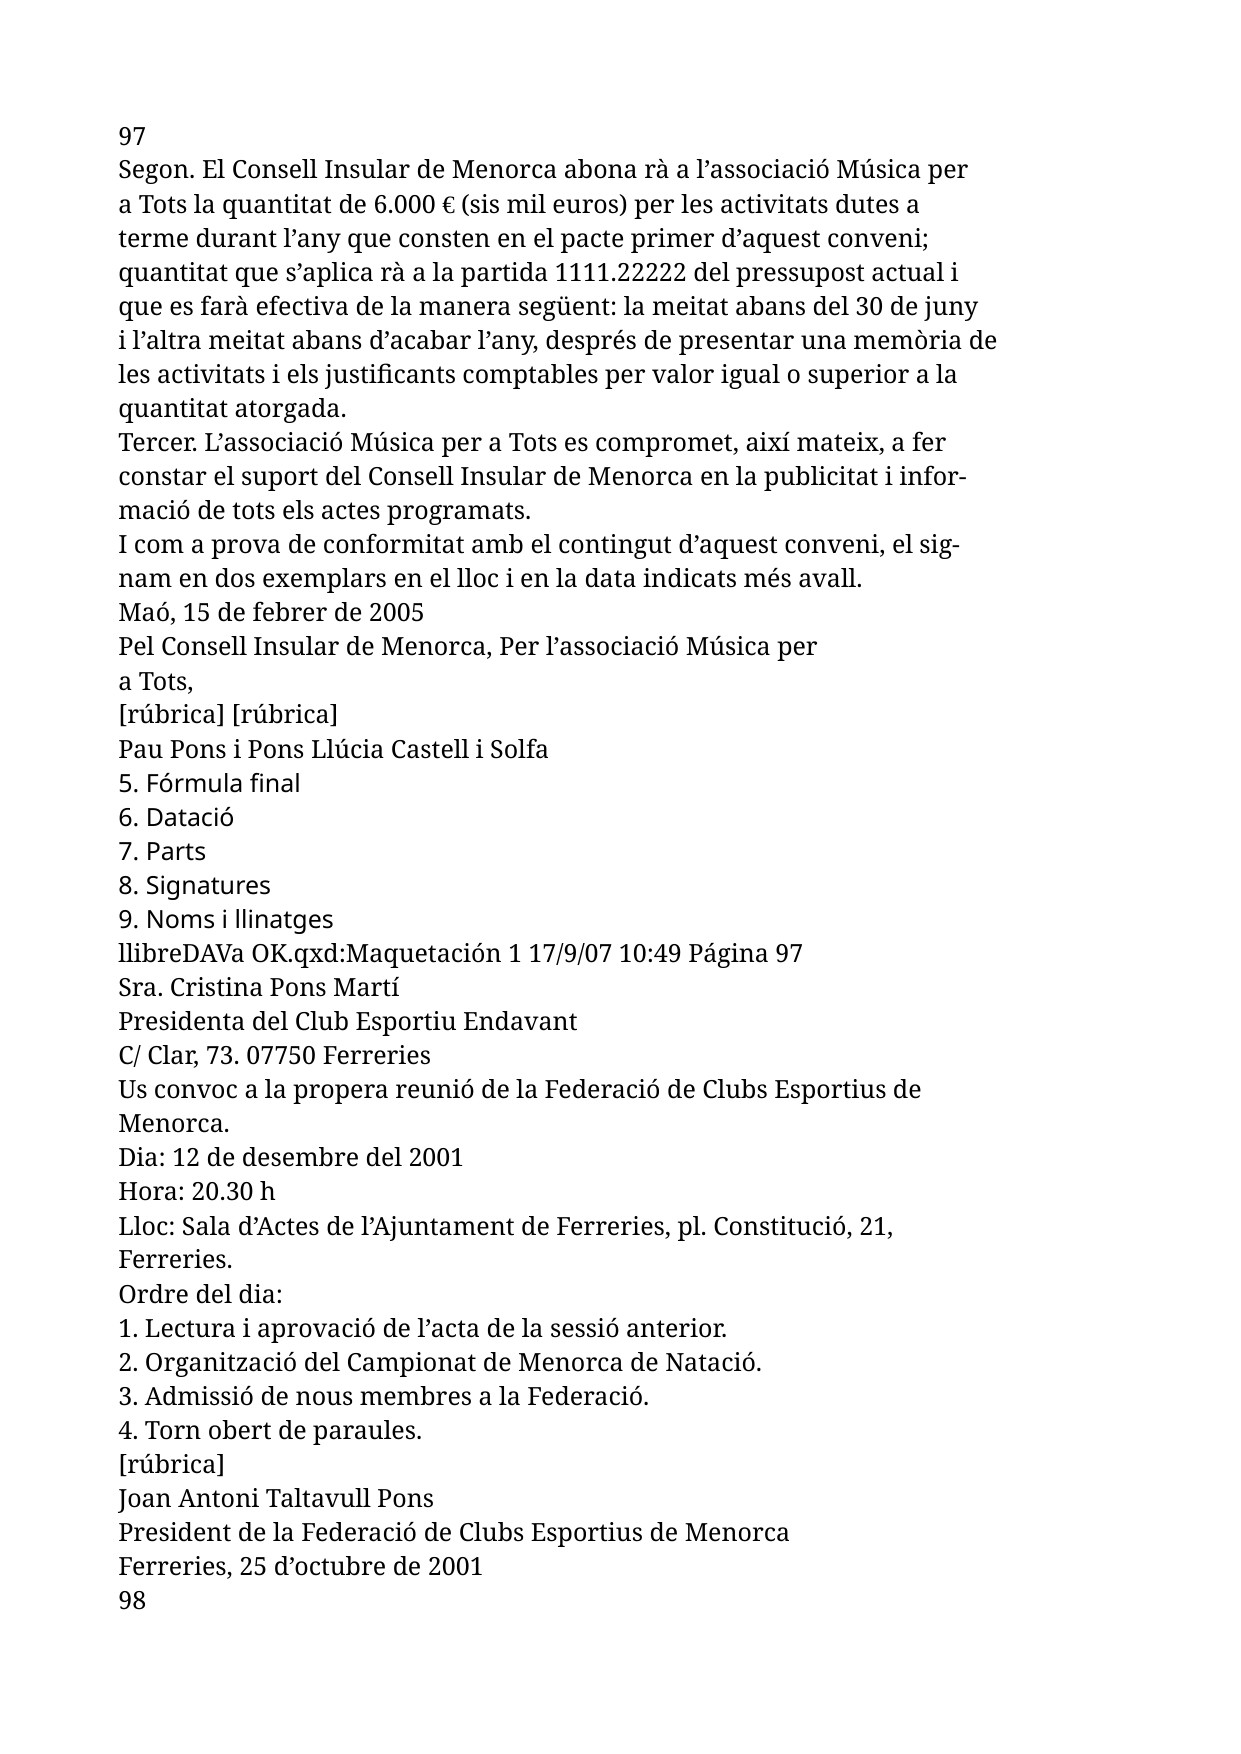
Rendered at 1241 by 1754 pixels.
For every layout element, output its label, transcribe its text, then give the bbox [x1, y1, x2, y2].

text Sra. Cristina Pons Martí Presidenta del Club Esportiu Endavant C/ Clar, 73. 07750 Ferreries Us convoc a la propera reunió de la Federació de Clubs Esportius de Menorca. Dia: 12 de desembre del 2001 Hora: 20.30 h Lloc: Sala d’Actes de l’Ajuntament de Ferreries, pl. Constitució, 21, Ferreries. Ordre del dia: 1. Lectura i aprovació de l’acta de la sessió anterior. 2. Organització del Campionat de Menorca de Natació. 3. Admissió de nous membres a la Federació. 4. Torn obert de paraules. [rúbrica] Joan Antoni Taltavull Pons President de la Federació de Clubs Esportius de Menorca Ferreries, 25 d’octubre de 2001 98 [118, 970, 1122, 1617]
text 97 Segon. El Consell Insular de Menorca abona rà a l’associació Música per a Tots la quantitat de 6.000 € (sis mil euros) per les activitats dutes a terme durant l’any que consten en el pacte primer d’aquest conveni; quantitat que s’aplica rà a la partida 1111.22222 del pressupost actual i que es farà efectiva de la manera següent: la meitat abans del 30 de juny i l’altra meitat abans d’acabar l’any, després de presentar una memòria de les activitats i els justiﬁcants comptables per valor igual o superior a la quantitat atorgada. Tercer. L’associació Música per a Tots es compromet, així mateix, a fer constar el suport del Consell Insular de Menorca en la publicitat i infor- mació de tots els actes programats. I com a prova de conformitat amb el contingut d’aquest conveni, el sig- nam en dos exemplars en el lloc i en la data indicats més avall. Maó, 15 de febrer de 2005 Pel Consell Insular de Menorca, Per l’associació Música per a Tots, [rúbrica] [rúbrica] Pau Pons i Pons Llúcia Castell i Solfa 5. Fórmula ﬁnal 6. Datació 7. Parts 8. Signatures 9. Noms i llinatges llibreDAVa OK.qxd:Maquetación 1 17/9/07 10:49 Página 97 [118, 118, 1122, 970]
